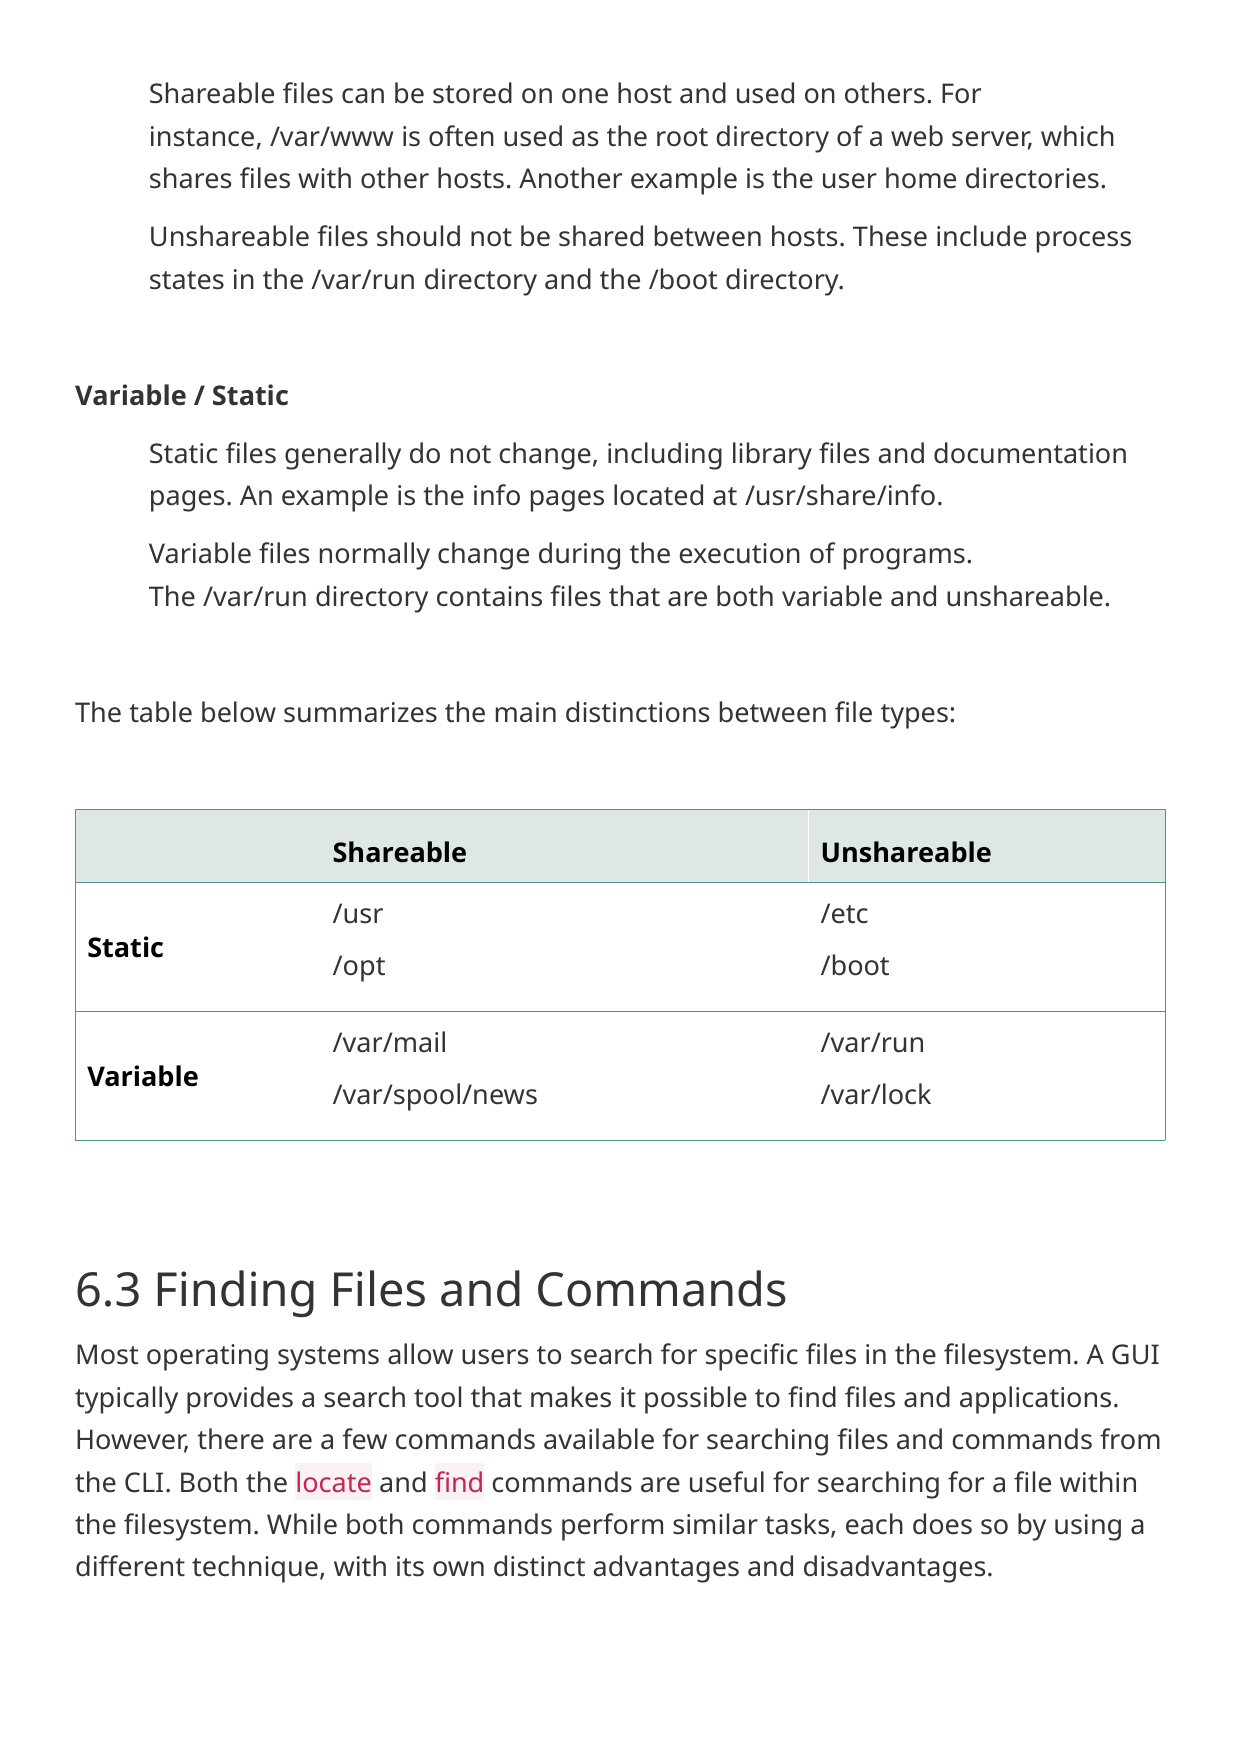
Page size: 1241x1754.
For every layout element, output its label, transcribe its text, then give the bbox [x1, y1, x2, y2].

list Variable files normally change during the execution of programs. The /var/run directory contains files that are both variable and unshareable. [75, 535, 1165, 614]
table_cell Static [76, 883, 320, 1011]
list Static files generally do not change, including library files and documentation pages. An example is the info pages located at /usr/share/info. [75, 434, 1165, 513]
table_cell /var/run /var/lock [809, 1012, 1165, 1140]
table_cell /var/mail /var/spool/news [320, 1012, 808, 1140]
table_header Unshareable [809, 810, 1165, 882]
text The table below summarizes the main distinctions between file types: [75, 693, 1165, 730]
table_cell /etc /boot [809, 883, 1165, 1011]
table_cell /usr /opt [320, 883, 808, 1011]
text Most operating systems allow users to search for specific files in the filesystem. A GUI typically provides a search tool that makes it possible to find files and applications. However, there are a few commands available for searching files and commands from the CLI. Both the locate and find commands are useful for searching for a file within the filesystem. While both commands perform similar tasks, each does so by using a different technique, with its own distinct advantages and disadvantages. [75, 1336, 1165, 1585]
table_header [76, 810, 320, 882]
list Shareable files can be stored on one host and used on others. For instance, /var/www is often used as the root directory of a web server, which shares files with other hosts. Another example is the user home directories. [75, 75, 1165, 197]
table_cell Variable [76, 1012, 320, 1140]
list Unshareable files should not be shared between hosts. These include process states in the /var/run directory and the /boot directory. [75, 218, 1165, 297]
subtitle 6.3 Finding Files and Commands [75, 1256, 1165, 1320]
text Variable / Static [75, 376, 1165, 413]
table_header Shareable [320, 810, 808, 882]
